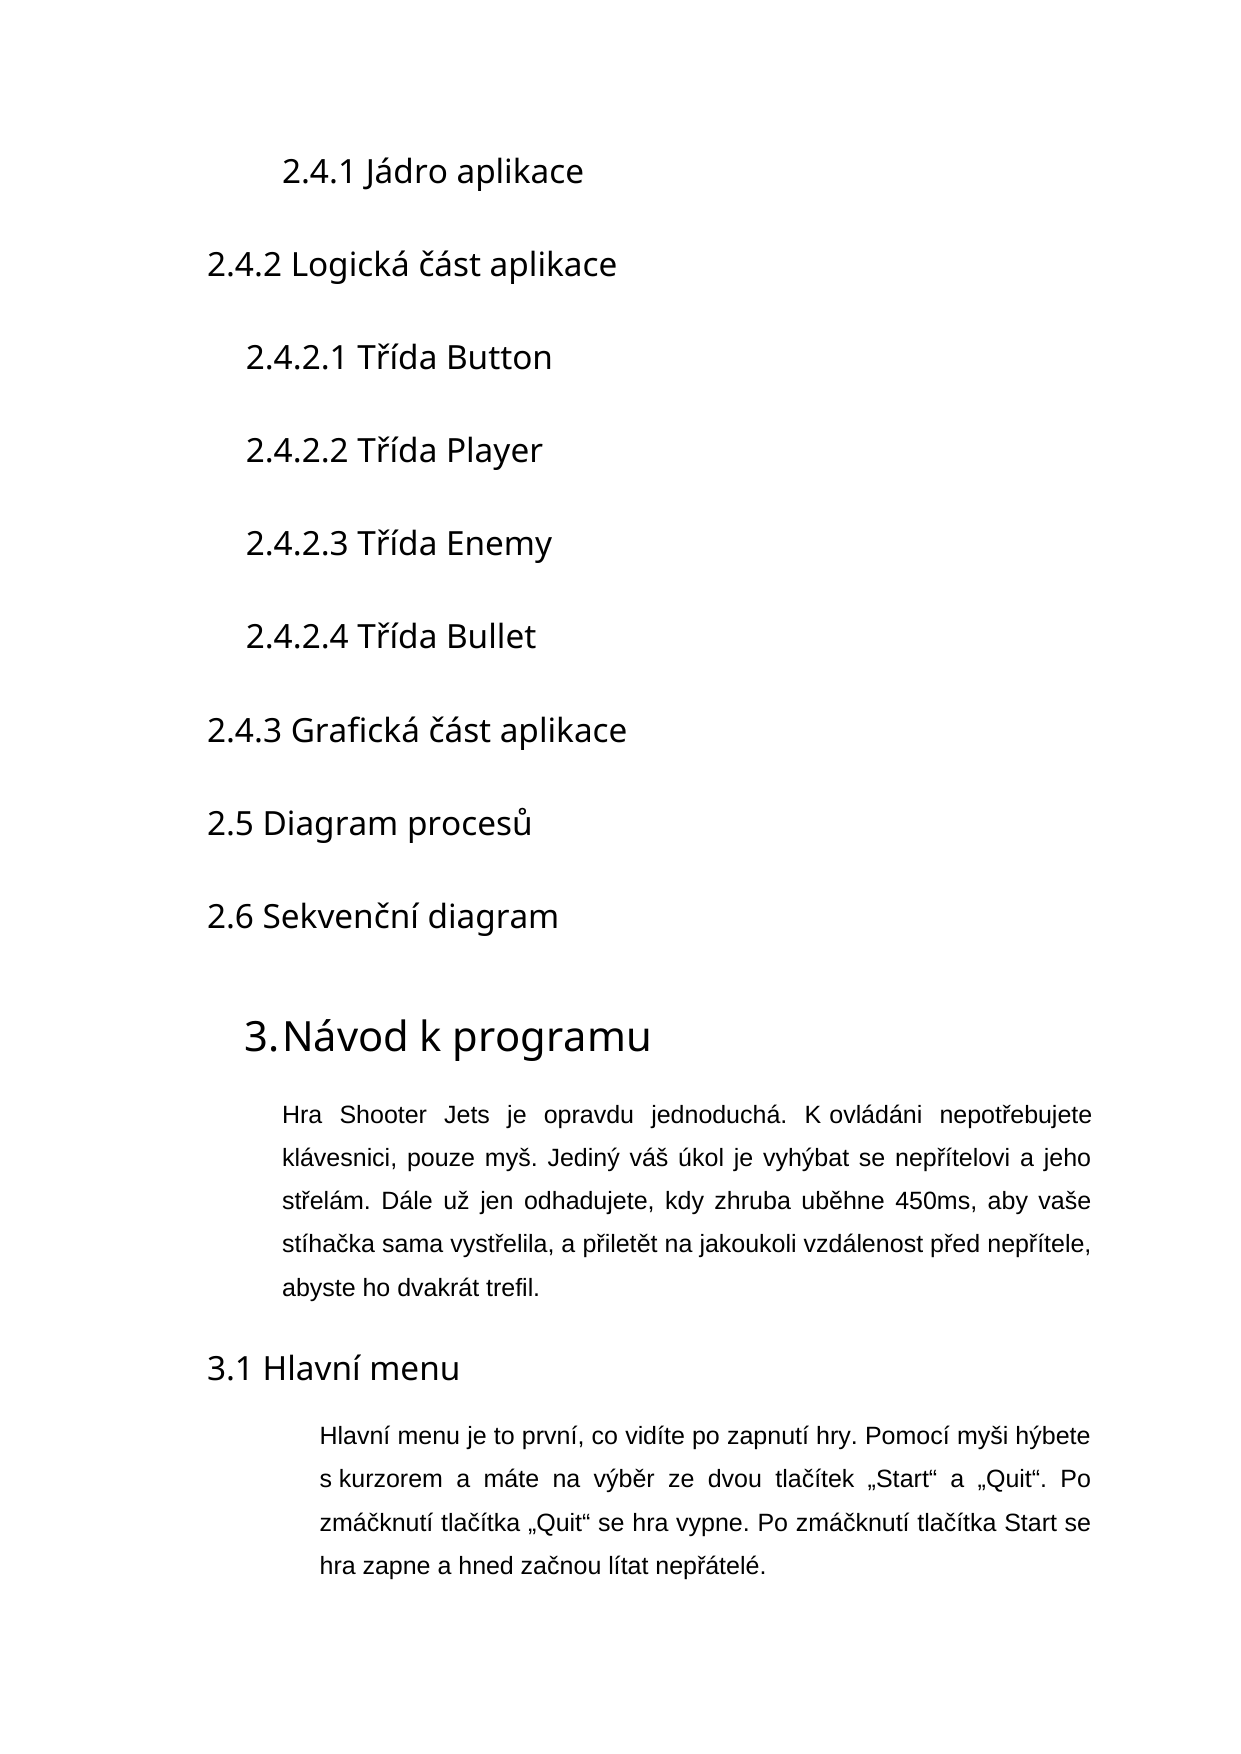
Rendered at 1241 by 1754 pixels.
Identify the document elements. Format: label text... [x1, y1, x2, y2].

subtitle 2.5 Diagram procesů [207, 799, 1092, 845]
subtitle 3.1 Hlavní menu [207, 1345, 1092, 1390]
subtitle 2.4.2.1 Třída Button [246, 334, 1092, 379]
subtitle 2.4.2.2 Třída Player [246, 427, 1092, 472]
subtitle 2.4.2.3 Třída Enemy [246, 520, 1092, 566]
subtitle 2.4.2.4 Třída Bullet [246, 613, 1092, 659]
subtitle 2.6 Sekvenční diagram [207, 893, 1092, 938]
subtitle Návod k programu [244, 1007, 1092, 1063]
text Hra Shooter Jets je opravdu jednoduchá. K ovládáni nepotřebujete klávesnici, pouze myš. Jediný váš úkol je vyhýbat se nepřítelovi a jeho střelám. Dále už jen odhadujete, kdy zhruba uběhne 450ms, aby vaše stíhačka sama vystřelila, a přiletět na jakoukoli vzdálenost před nepřítele, abyste ho dvakrát trefil. [282, 1100, 1092, 1301]
subtitle 2.4.3 Grafická část aplikace [207, 706, 1092, 752]
text Hlavní menu je to první, co vidíte po zapnutí hry. Pomocí myši hýbete s kurzorem a máte na výběr ze dvou tlačítek „Start“ a „Quit“. Po zmáčknutí tlačítka „Quit“ se hra vypne. Po zmáčknutí tlačítka Start se hra zapne a hned začnou lítat nepřátelé. [319, 1421, 1092, 1579]
subtitle 2.4.1 Jádro aplikace [246, 148, 1092, 193]
subtitle 2.4.2 Logická část aplikace [207, 241, 1092, 286]
